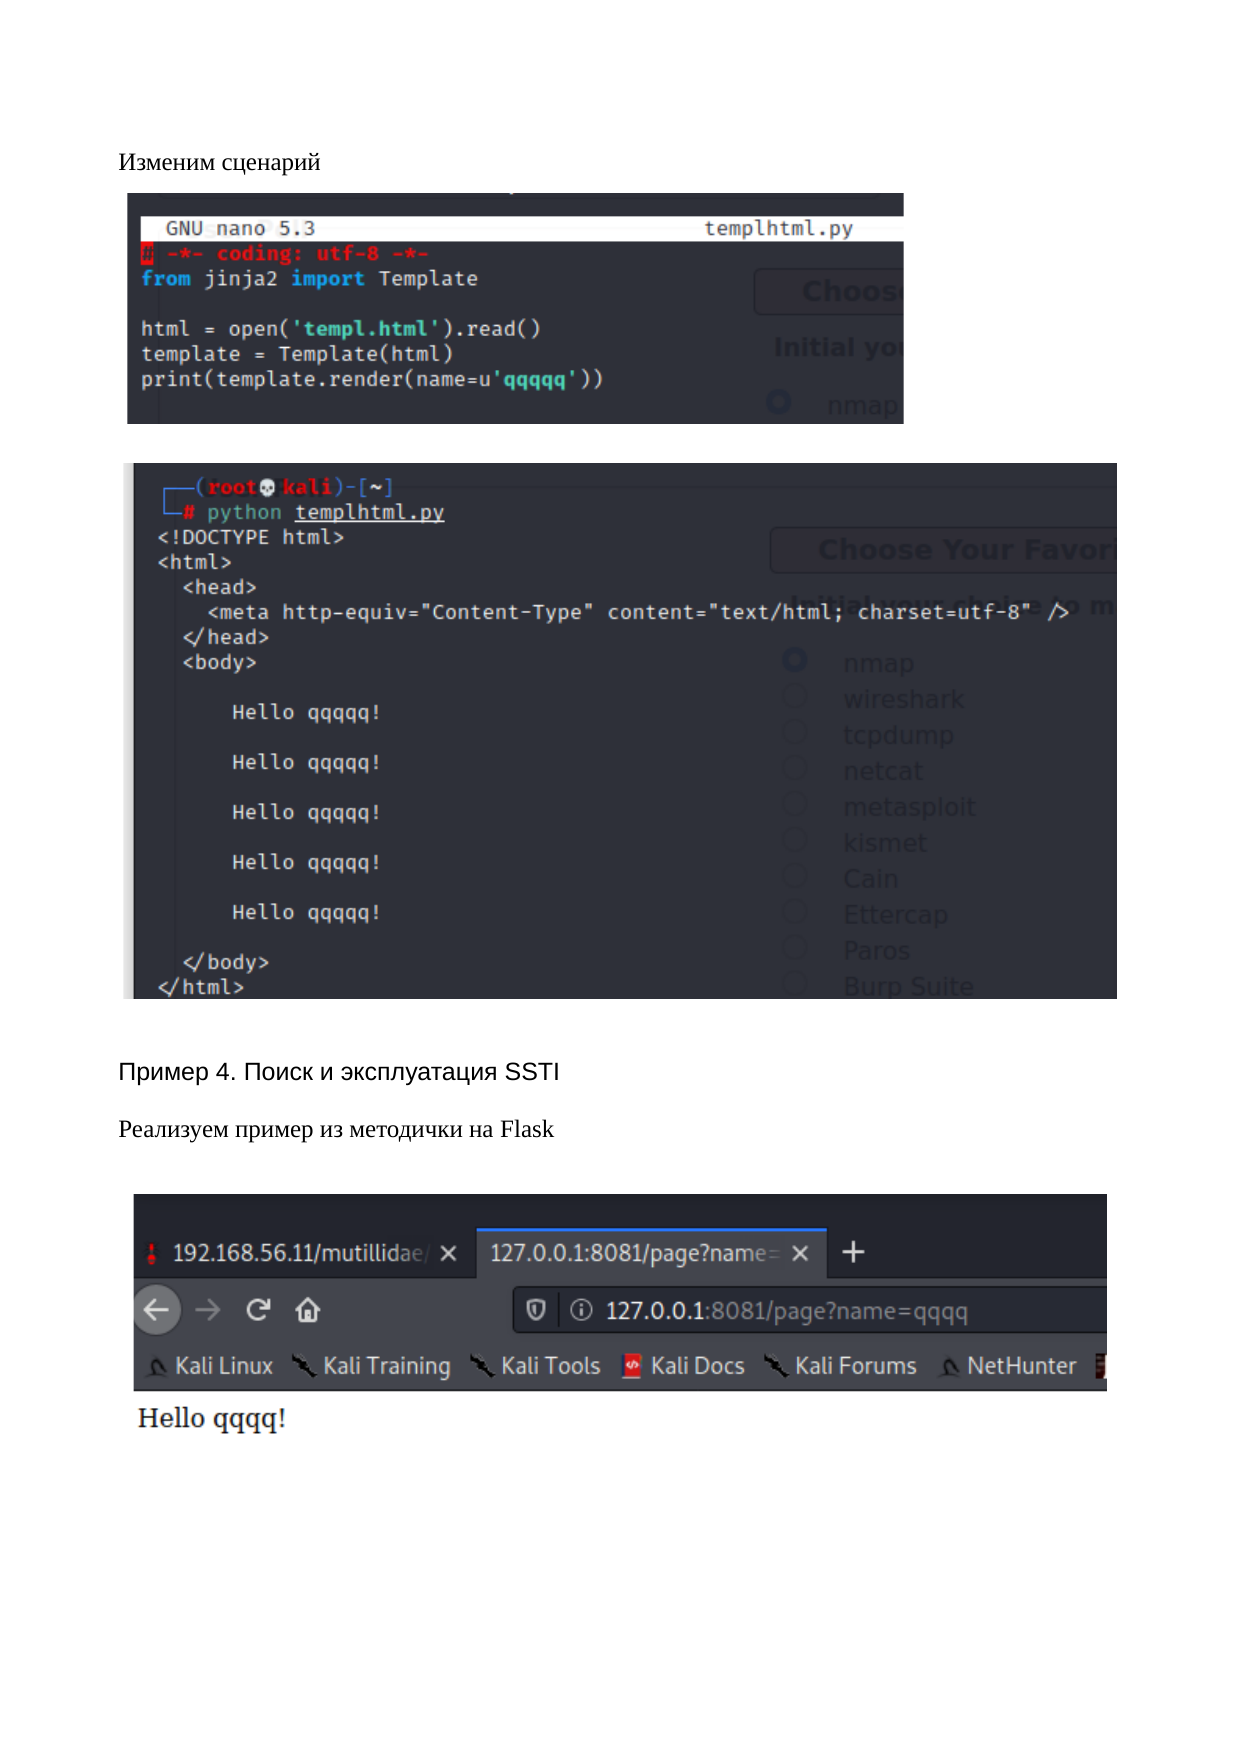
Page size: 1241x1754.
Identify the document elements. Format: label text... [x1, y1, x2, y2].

picture [133, 1194, 1107, 1523]
picture [127, 193, 904, 424]
text Изменим сценарий [118, 147, 1122, 176]
picture [123, 463, 1117, 999]
text Реализуем пример из методички на Flask [118, 1114, 1122, 1143]
text Пример 4. Поиск и эксплуатация SSTI [118, 1057, 1122, 1085]
